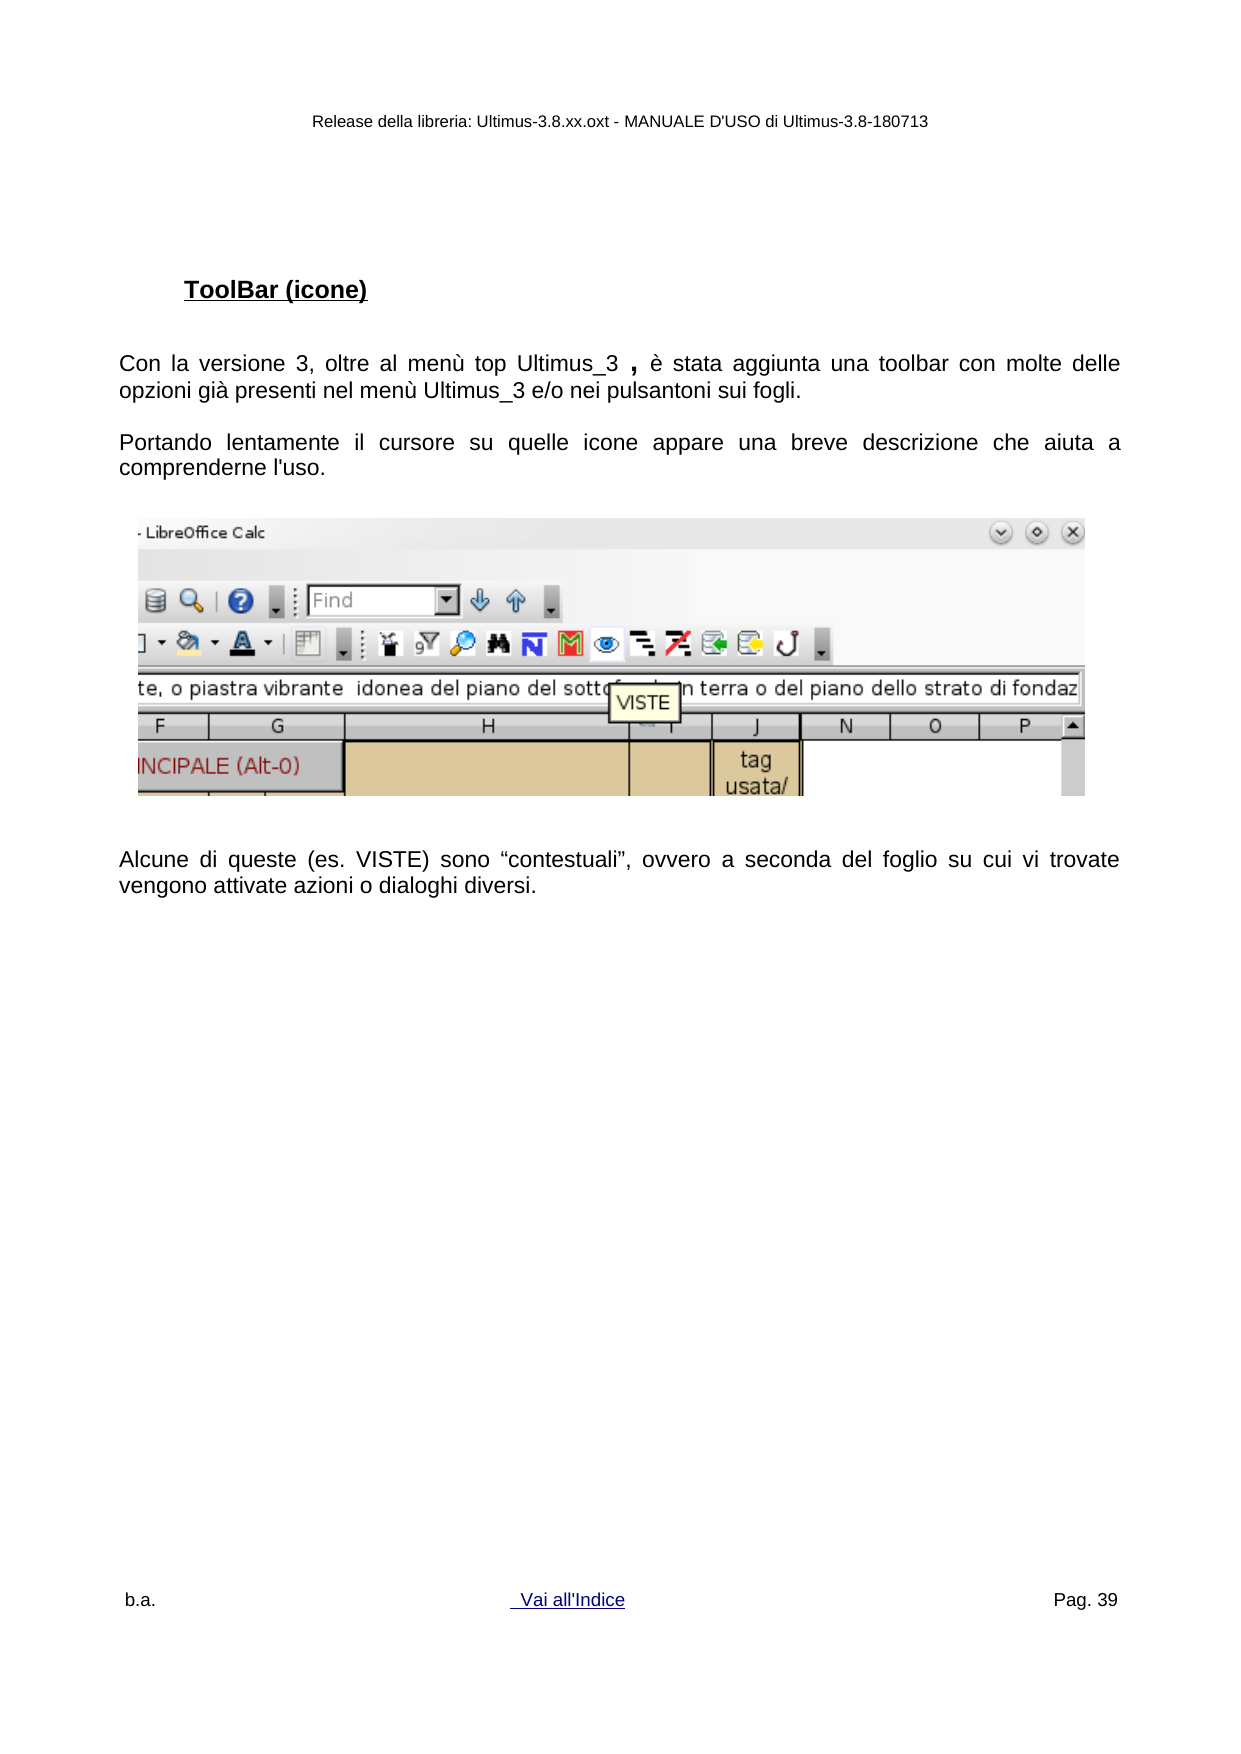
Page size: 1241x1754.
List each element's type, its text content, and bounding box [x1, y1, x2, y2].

subtitle ToolBar (icone) [119, 276, 1121, 303]
picture [138, 518, 1085, 796]
text Alcune di queste (es. VISTE) sono “contestuali”, ovvero a seconda del foglio su cui vi trovate vengono attivate azioni o dialoghi diversi. [119, 847, 1121, 898]
text Portando lentamente il cursore su quelle icone appare una breve descrizione che aiuta a comprenderne l'uso. [119, 429, 1121, 481]
text Con la versione 3, oltre al menù top Ultimus_3 , è stata aggiunta una toolbar con molte delle opzioni già presenti nel menù Ultimus_3 e/o nei pulsantoni sui fogli. [119, 345, 1121, 404]
